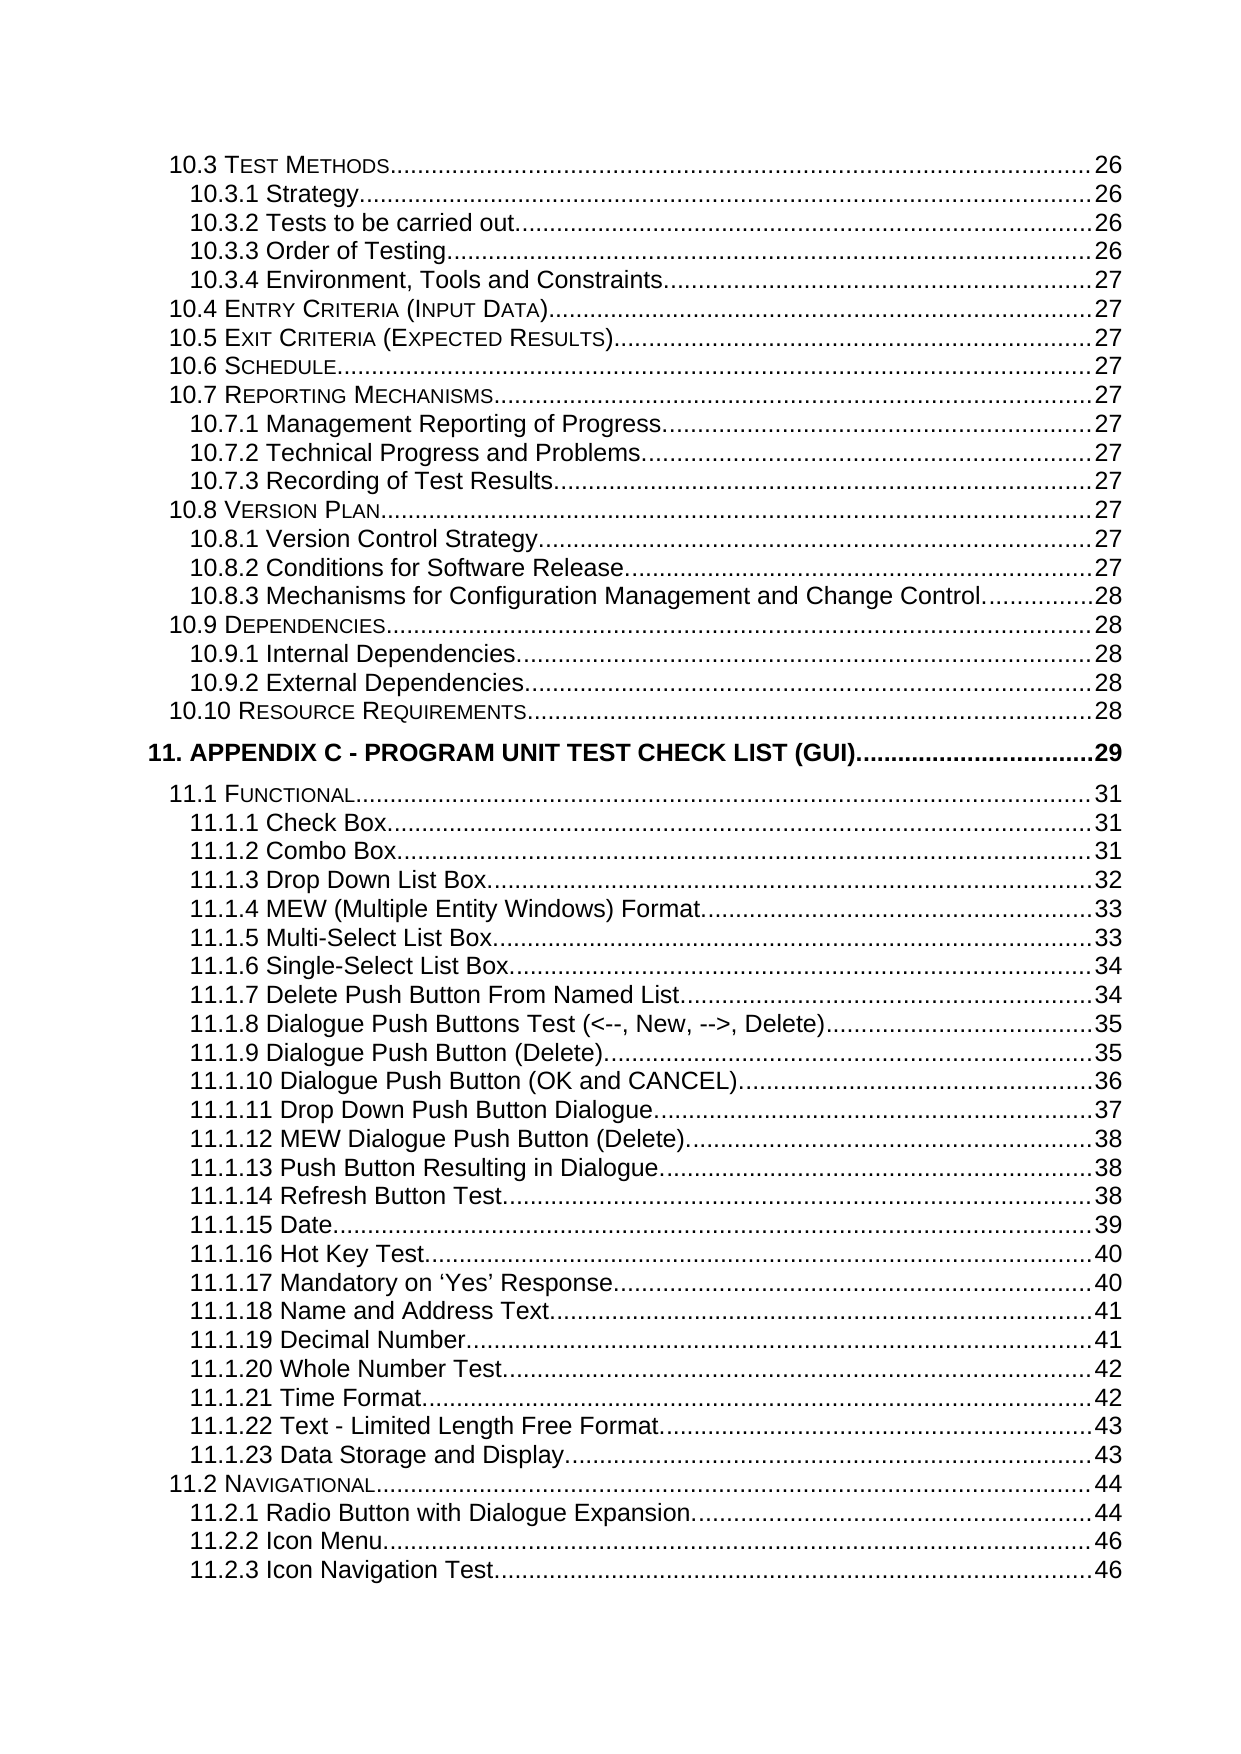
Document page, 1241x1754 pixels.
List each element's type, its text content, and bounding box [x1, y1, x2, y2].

text 11.1.21 Time Format. 42 [189, 1383, 1122, 1411]
text 11.1.6 Single-Select List Box. 34 [189, 951, 1122, 980]
text 11.1.8 Dialogue Push Buttons Test (<--, New, -->, Delete) 35 [189, 1009, 1122, 1038]
text 10.7.1 Management Reporting of Progress. 27 [189, 409, 1122, 438]
text 10.9.1 Internal Dependencies. 28 [189, 639, 1122, 668]
text 11.2.3 Icon Navigation Test. 46 [189, 1555, 1122, 1584]
text 11.1.14 Refresh Button Test. 38 [189, 1181, 1122, 1210]
text 11.1.5 Multi-Select List Box. 33 [189, 923, 1122, 951]
text 10.7.3 Recording of Test Results. 27 [189, 466, 1122, 495]
text 10.4 Entry Criteria (Input Data). 27 [168, 294, 1122, 323]
text 10.7 Reporting Mechanisms. 27 [168, 380, 1122, 409]
text 10.8.3 Mechanisms for Configuration Management and Change Control. 28 [189, 581, 1122, 610]
text 11.1.12 MEW Dialogue Push Button (Delete). 38 [189, 1124, 1122, 1153]
text 11.1.15 Date. 39 [189, 1210, 1122, 1239]
text 11.2.2 Icon Menu. 46 [189, 1526, 1122, 1555]
text 10.9 Dependencies. 28 [168, 610, 1122, 639]
text 11.1 Functional. 31 [168, 779, 1122, 808]
text 10.9.2 External Dependencies. 28 [189, 668, 1122, 696]
text 11.1.10 Dialogue Push Button (OK and CANCEL). 36 [189, 1066, 1122, 1095]
text 10.6 Schedule. 27 [168, 351, 1122, 380]
text 11.1.16 Hot Key Test. 40 [189, 1239, 1122, 1268]
text 10.3.4 Environment, Tools and Constraints. 27 [189, 265, 1122, 294]
text 10.5 Exit Criteria (Expected Results). 27 [168, 323, 1122, 351]
text 10.3.3 Order of Testing. 26 [189, 236, 1122, 265]
text 11.1.20 Whole Number Test. 42 [189, 1354, 1122, 1383]
text 10.8.1 Version Control Strategy. 27 [189, 524, 1122, 553]
text 11.1.17 Mandatory on ‘Yes’ Response. 40 [189, 1268, 1122, 1296]
text 10.10 Resource Requirements. 28 [168, 696, 1122, 725]
text 10.8 Version Plan. 27 [168, 495, 1122, 524]
text 10.7.2 Technical Progress and Problems. 27 [189, 438, 1122, 466]
text 11.2 Navigational. 44 [168, 1469, 1122, 1498]
text 11.1.9 Dialogue Push Button (Delete). 35 [189, 1038, 1122, 1066]
text 10.3.2 Tests to be carried out. 26 [189, 208, 1122, 236]
text 10.3.1 Strategy. 26 [189, 179, 1122, 208]
text 10.8.2 Conditions for Software Release. 27 [189, 553, 1122, 581]
text 11.1.23 Data Storage and Display. 43 [189, 1440, 1122, 1469]
text 11.1.3 Drop Down List Box. 32 [189, 865, 1122, 894]
text 11.1.18 Name and Address Text. 41 [189, 1296, 1122, 1325]
text 11. Appendix C - Program Unit Test Check list (Gui). 29 [148, 738, 1122, 766]
text 11.1.4 MEW (Multiple Entity Windows) Format. 33 [189, 894, 1122, 923]
text 11.1.7 Delete Push Button From Named List. 34 [189, 980, 1122, 1009]
text 11.1.19 Decimal Number. 41 [189, 1325, 1122, 1354]
text 11.2.1 Radio Button with Dialogue Expansion. 44 [189, 1498, 1122, 1526]
text 11.1.22 Text - Limited Length Free Format. 43 [189, 1411, 1122, 1440]
text 11.1.13 Push Button Resulting in Dialogue. 38 [189, 1153, 1122, 1181]
text 11.1.2 Combo Box. 31 [189, 836, 1122, 865]
text 10.3 Test Methods. 26 [168, 150, 1122, 179]
text 11.1.11 Drop Down Push Button Dialogue. 37 [189, 1095, 1122, 1124]
text 11.1.1 Check Box. 31 [189, 808, 1122, 836]
